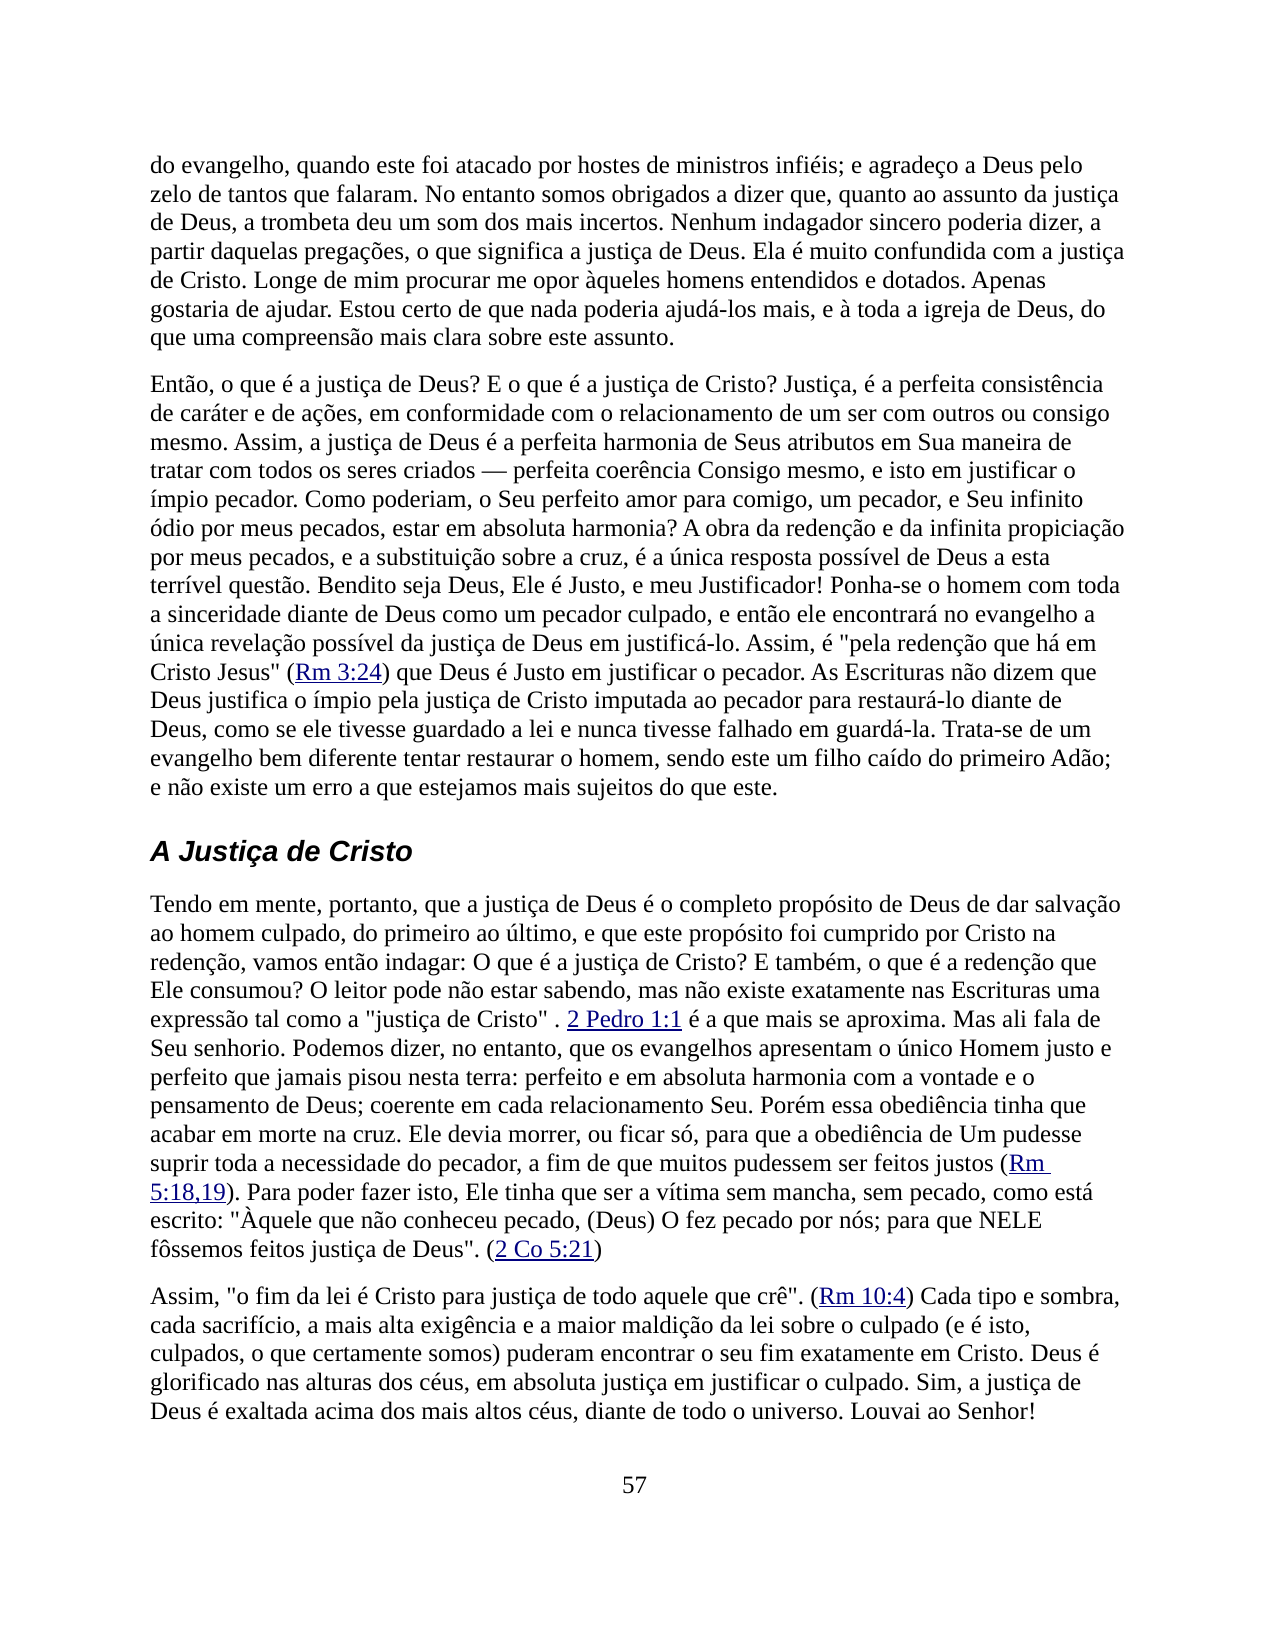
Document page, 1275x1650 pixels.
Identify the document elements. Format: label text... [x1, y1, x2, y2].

text Assim, "o fim da lei é Cristo para justiça de todo aquele que crê". (Rm 10:4) Cada tipo e sombra, cada sacrifício, a mais alta exigência e a maior maldição da lei sobre o culpado (e é isto, culpados, o que certamente somos) puderam encontrar o seu fim exatamente em Cristo. Deus é glorificado nas alturas dos céus, em absoluta justiça em justificar o culpado. Sim, a justiça de Deus é exaltada acima dos mais altos céus, diante de todo o universo. Louvai ao Senhor! [150, 1281, 1125, 1425]
subtitle A Justiça de Cristo [150, 834, 1125, 868]
text Então, o que é a justiça de Deus? E o que é a justiça de Cristo? Justiça, é a perfeita consistência de caráter e de ações, em conformidade com o relacionamento de um ser com outros ou consigo mesmo. Assim, a justiça de Deus é a perfeita harmonia de Seus atributos em Sua maneira de tratar com todos os seres criados — perfeita coerência Consigo mesmo, e isto em justificar o ímpio pecador. Como poderiam, o Seu perfeito amor para comigo, um pecador, e Seu infinito ódio por meus pecados, estar em absoluta harmonia? A obra da redenção e da infinita propiciação por meus pecados, e a substituição sobre a cruz, é a única resposta possível de Deus a esta terrível questão. Bendito seja Deus, Ele é Justo, e meu Justificador! Ponha-se o homem com toda a sinceridade diante de Deus como um pecador culpado, e então ele encontrará no evangelho a única revelação possível da justiça de Deus em justificá-lo. Assim, é "pela redenção que há em Cristo Jesus" (Rm 3:24) que Deus é Justo em justificar o pecador. As Escrituras não dizem que Deus justifica o ímpio pela justiça de Cristo imputada ao pecador para restaurá-lo diante de Deus, como se ele tivesse guardado a lei e nunca tivesse falhado em guardá-la. Trata-se de um evangelho bem diferente tentar restaurar o homem, sendo este um filho caído do primeiro Adão; e não existe um erro a que estejamos mais sujeitos do que este. [150, 369, 1125, 800]
text Tendo em mente, portanto, que a justiça de Deus é o completo propósito de Deus de dar salvação ao homem culpado, do primeiro ao último, e que este propósito foi cumprido por Cristo na redenção, vamos então indagar: O que é a justiça de Cristo? E também, o que é a redenção que Ele consumou? O leitor pode não estar sabendo, mas não existe exatamente nas Escrituras uma expressão tal como a "justiça de Cristo" . 2 Pedro 1:1 é a que mais se aproxima. Mas ali fala de Seu senhorio. Podemos dizer, no entanto, que os evangelhos apresentam o único Homem justo e perfeito que jamais pisou nesta terra: perfeito e em absoluta harmonia com a vontade e o pensamento de Deus; coerente em cada relacionamento Seu. Porém essa obediência tinha que acabar em morte na cruz. Ele devia morrer, ou ficar só, para que a obediência de Um pudesse suprir toda a necessidade do pecador, a fim de que muitos pudessem ser feitos justos (Rm 5:18,19). Para poder fazer isto, Ele tinha que ser a vítima sem mancha, sem pecado, como está escrito: "Àquele que não conheceu pecado, (Deus) O fez pecado por nós; para que NELE fôssemos feitos justiça de Deus". (2 Co 5:21) [150, 889, 1125, 1263]
text do evangelho, quando este foi atacado por hostes de ministros infiéis; e agradeço a Deus pelo zelo de tantos que falaram. No entanto somos obrigados a dizer que, quanto ao assunto da justiça de Deus, a trombeta deu um som dos mais incertos. Nenhum indagador sincero poderia dizer, a partir daquelas pregações, o que significa a justiça de Deus. Ela é muito confundida com a justiça de Cristo. Longe de mim procurar me opor àqueles homens entendidos e dotados. Apenas gostaria de ajudar. Estou certo de que nada poderia ajudá-los mais, e à toda a igreja de Deus, do que uma compreensão mais clara sobre este assunto. [150, 150, 1125, 351]
